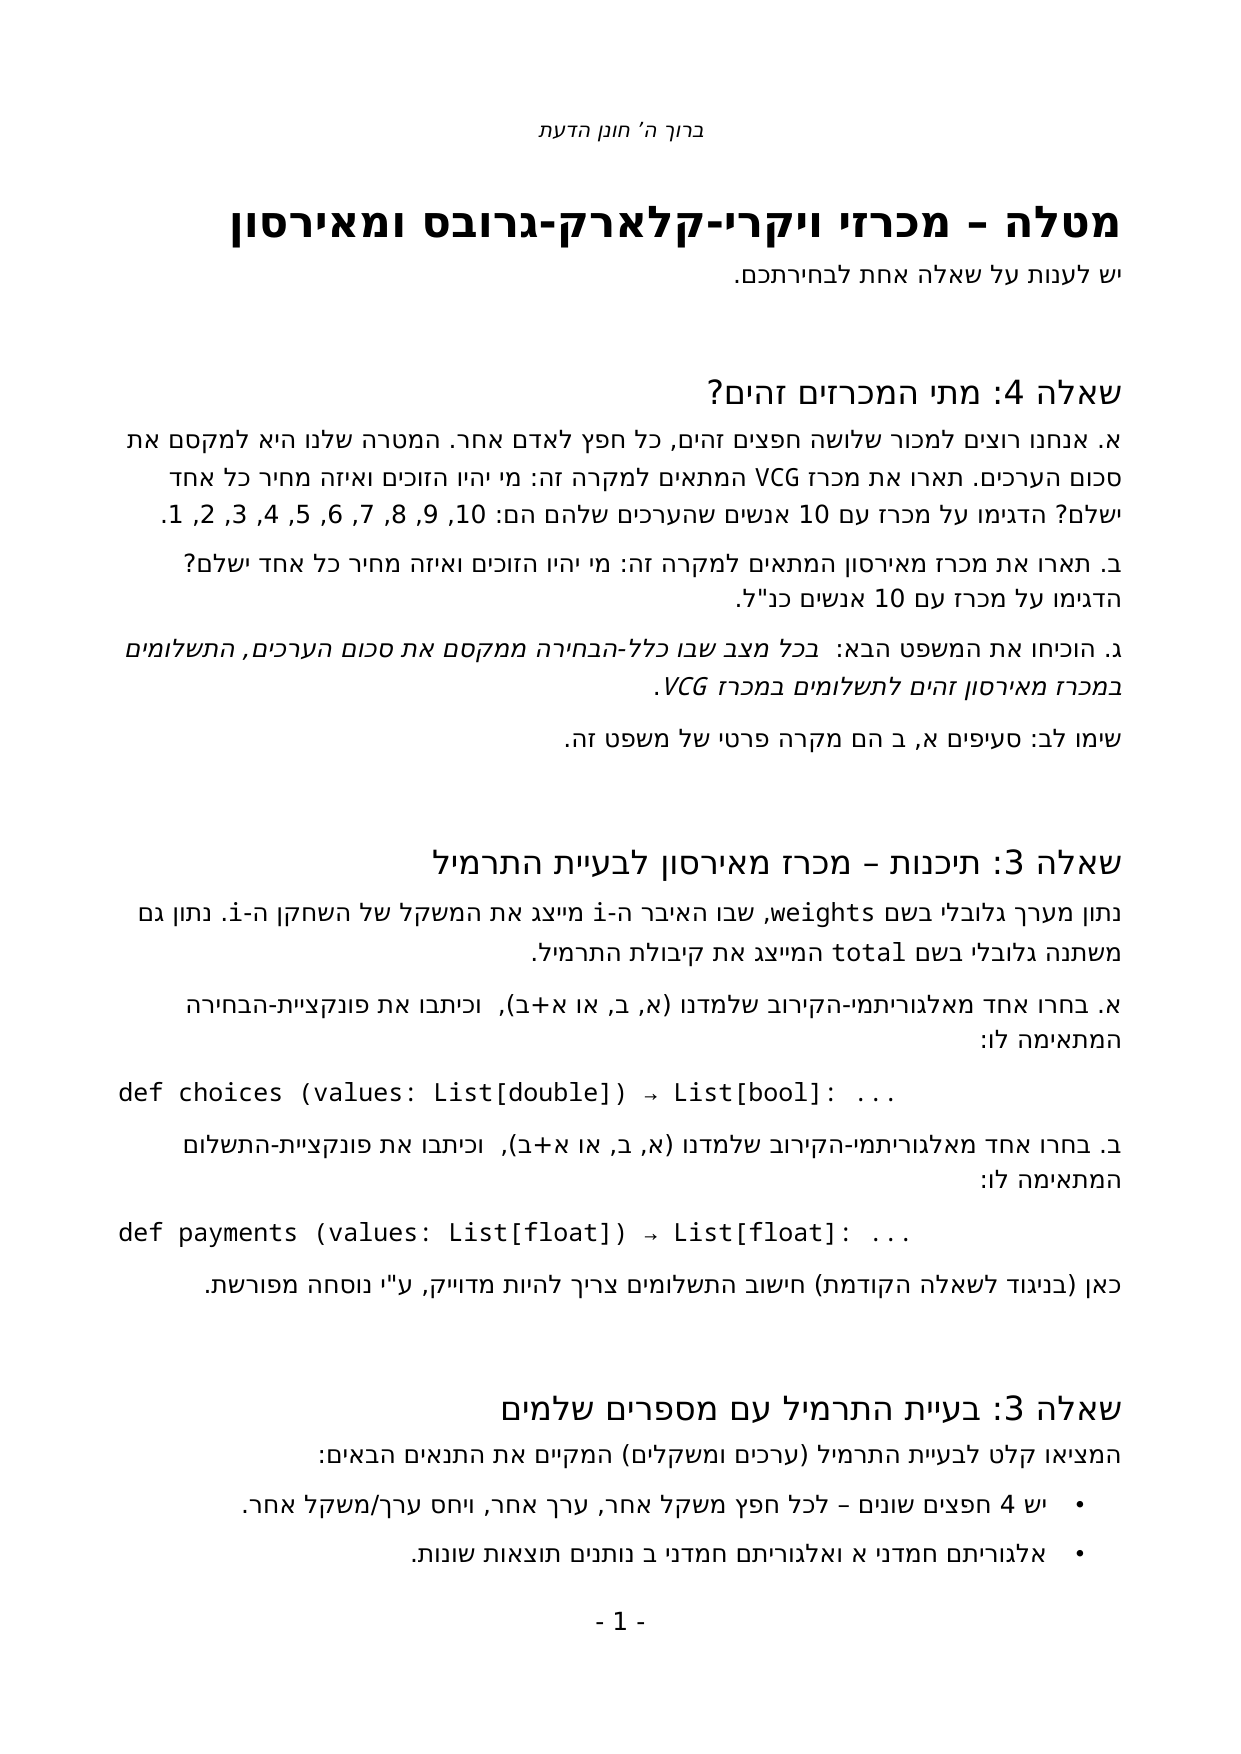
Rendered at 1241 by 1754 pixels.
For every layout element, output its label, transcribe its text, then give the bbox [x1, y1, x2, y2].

text ב. בחרו אחד מאלגוריתמי-הקירוב שלמדנו (א, ב, או א+ב), וכיתבו את פונקציית-התשלום המתאימה לו: [118, 1130, 1122, 1194]
text המציאו קלט לבעיית התרמיל (ערכים ומשקלים) המקיים את התנאים הבאים: [118, 1441, 1122, 1470]
text יש לענות על שאלה אחת לבחירתכם. [118, 260, 1122, 289]
list אלגוריתם חמדני א ואלגוריתם חמדני ב נותנים תוצאות שונות. [118, 1540, 1084, 1569]
text נתון מערך גלובלי בשם weights, שבו האיבר ה-i מייצג את המשקל של השחקן ה-i. נתון גם משתנה גלובלי בשם total המייצג את קיבולת התרמיל. [118, 895, 1122, 969]
subtitle שאלה 4: מתי המכרזים זהים? [118, 373, 1122, 412]
text ב. תארו את מכרז מאירסון המתאים למקרה זה: מי יהיו הזוכים ואיזה מחיר כל אחד ישלם? הדגימו על מכרז עם 10 אנשים כנ"ל. [118, 549, 1122, 613]
text שימו לב: סעיפים א, ב הם מקרה פרטי של משפט זה. [118, 724, 1122, 753]
text ג. הוכיחו את המשפט הבא: בכל מצב שבו כלל-הבחירה ממקסם את סכום הערכים, התשלומים במכרז מאירסון זהים לתשלומים במכרז VCG. [118, 634, 1122, 703]
text א. בחרו אחד מאלגוריתמי-הקירוב שלמדנו (א, ב, או א+ב), וכיתבו את פונקציית-הבחירה המתאימה לו: [118, 990, 1122, 1054]
text def choices (values: List[double]) → List[bool]: ... [118, 1075, 1122, 1109]
subtitle מטלה – מכרזי ויקרי-קלארק-גרובס ומאירסון [118, 197, 1122, 248]
list יש 4 חפצים שונים – לכל חפץ משקל אחר, ערך אחר, ויחס ערך/משקל אחר. [118, 1490, 1084, 1519]
text כאן (בניגוד לשאלה הקודמת) חישוב התשלומים צריך להיות מדוייק, ע"י נוסחה מפורשת. [118, 1270, 1122, 1299]
text א. אנחנו רוצים למכור שלושה חפצים זהים, כל חפץ לאדם אחר. המטרה שלנו היא למקסם את סכום הערכים. תארו את מכרז VCG המתאים למקרה זה: מי יהיו הזוכים ואיזה מחיר כל אחד ישלם? הדגימו על מכרז עם 10 אנשים שהערכים שלהם הם: 10, 9, 8, 7, 6, 5, 4, 3, 2, 1. [118, 425, 1122, 529]
text def payments (values: List[float]) → List[float]: ... [118, 1215, 1122, 1249]
subtitle שאלה 3: בעיית התרמיל עם מספרים שלמים [118, 1389, 1122, 1428]
subtitle שאלה 3: תיכנות – מכרז מאירסון לבעיית התרמיל [118, 843, 1122, 882]
